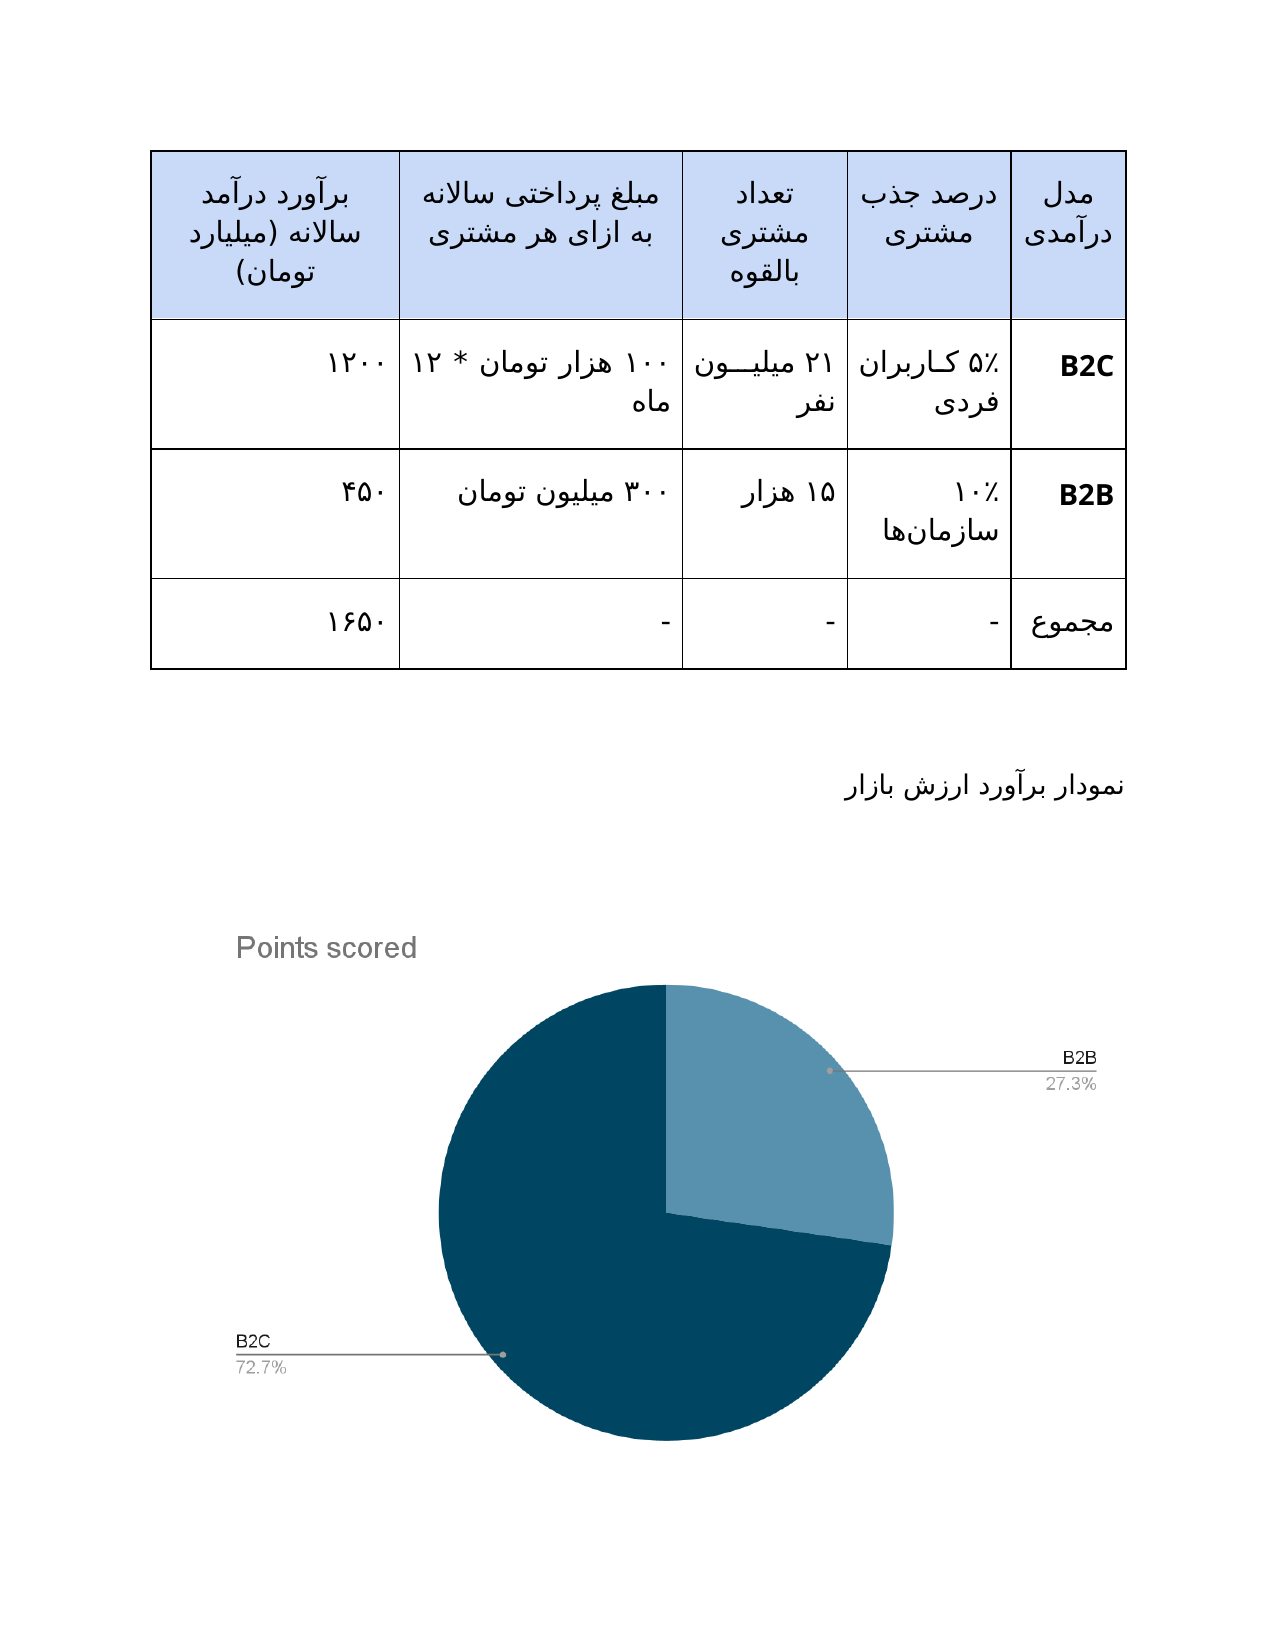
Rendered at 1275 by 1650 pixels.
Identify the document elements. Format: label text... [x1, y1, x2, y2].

table_cell ۱۰۰ هزار تومان * ۱۲ ماه [400, 320, 682, 448]
picture [207, 900, 1125, 1469]
table_cell ۲۱ میلیون نفر [683, 320, 847, 448]
table_cell ۱۲۰۰ [152, 320, 399, 448]
table_header مدل درآمدی [1012, 152, 1125, 318]
table_cell B2C [1012, 320, 1125, 448]
table_header درصد جذب مشتری [848, 152, 1010, 318]
table_header مبلغ پرداختی سالانه به ازای هر مشتری [400, 152, 682, 318]
table_cell ۴۵۰ [152, 450, 399, 577]
table_header تعداد مشتری بالقوه [683, 152, 847, 318]
table_cell ۵٪ کاربران فردی [848, 320, 1010, 448]
table_cell ۳۰۰ میلیون تومان [400, 450, 682, 577]
table_cell - [683, 579, 847, 668]
table_cell - [400, 579, 682, 668]
table_cell مجموع [1012, 579, 1125, 668]
table_cell ۱۵ هزار [683, 450, 847, 577]
table_header برآورد درآمد سالانه (میلیارد تومان) [152, 152, 399, 318]
table_cell - [848, 579, 1010, 668]
table_cell ۱۰٪ سازمان‌ها [848, 450, 1010, 577]
table_cell ۱۶۵۰ [152, 579, 399, 668]
subtitle نمودار برآورد ارزش بازار [150, 769, 1125, 801]
table_cell B2B [1012, 450, 1125, 577]
